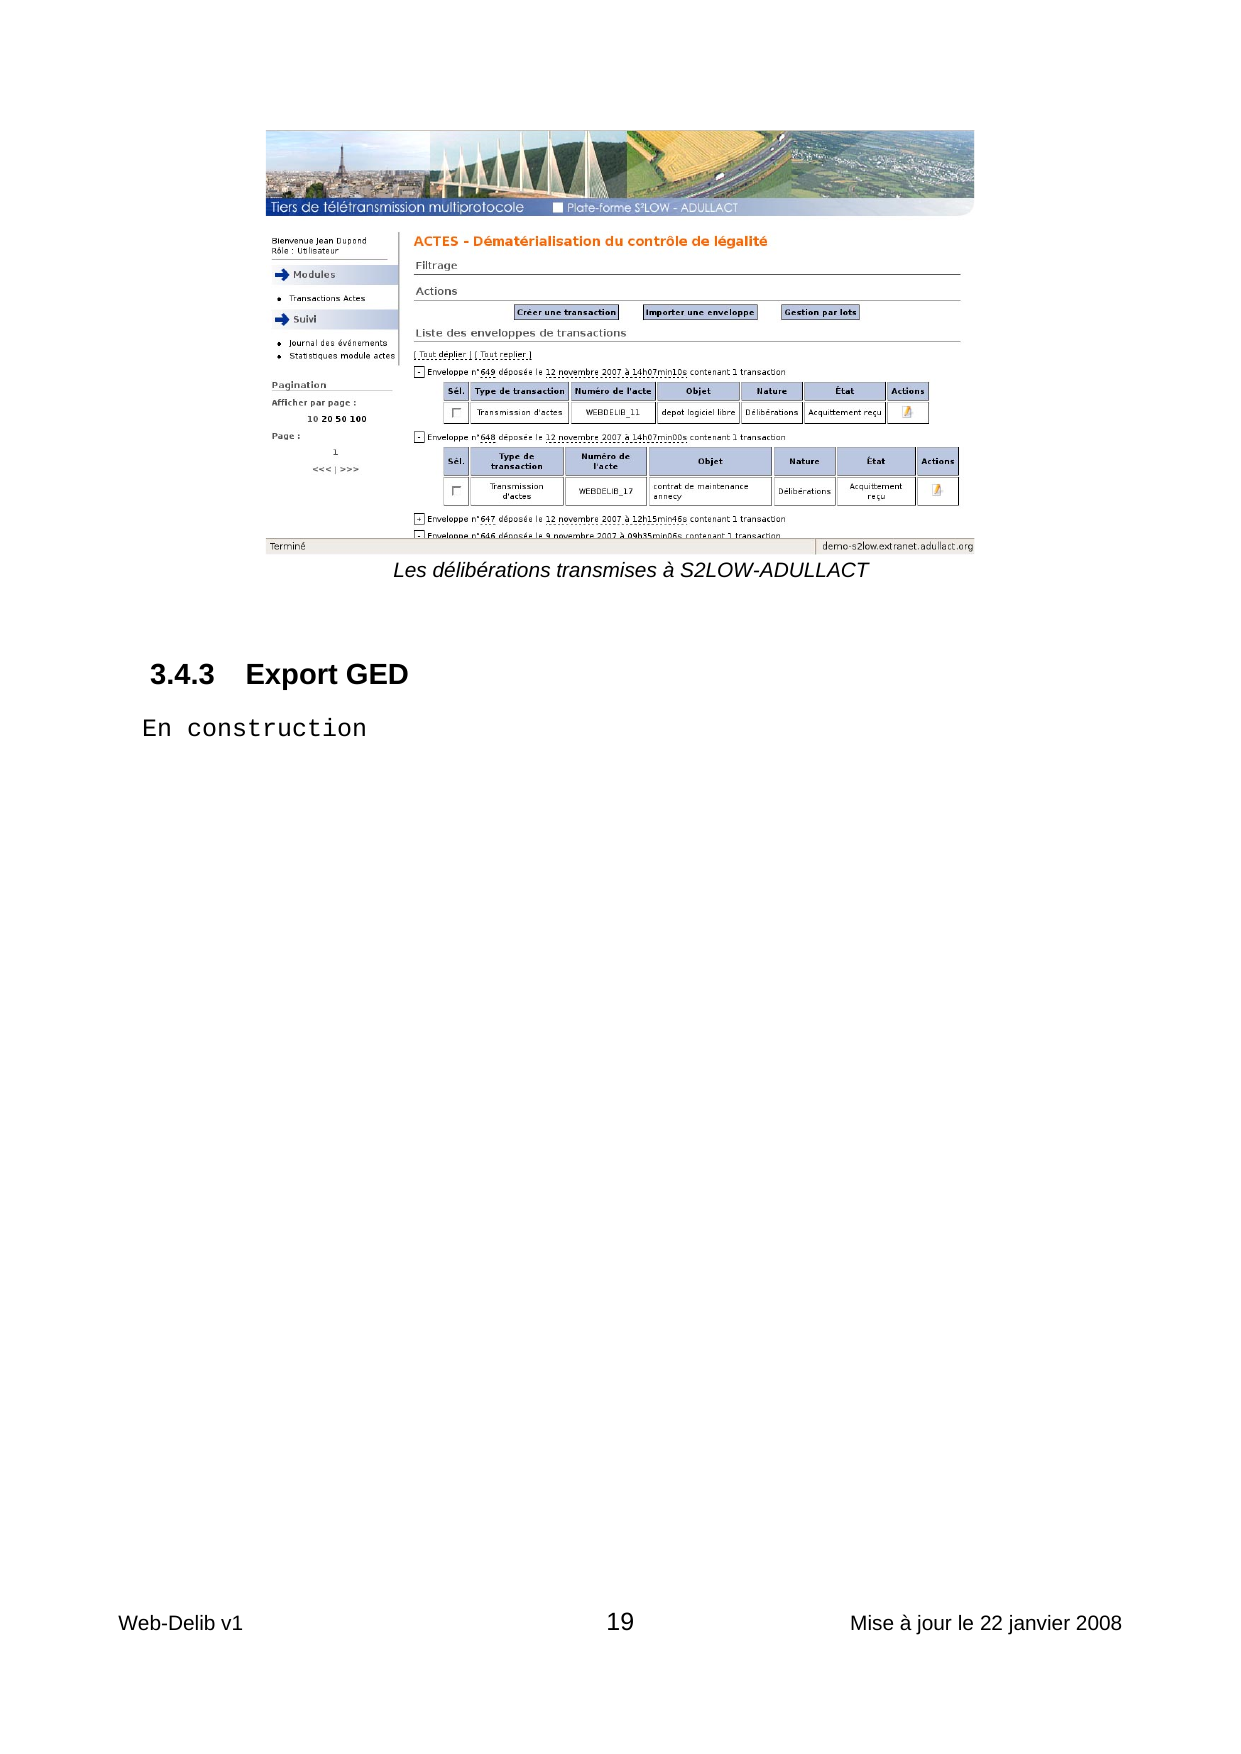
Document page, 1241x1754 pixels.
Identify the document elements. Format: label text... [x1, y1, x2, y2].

text En construction [118, 715, 1122, 743]
subtitle Export GED [118, 658, 1122, 691]
picture [265, 130, 975, 559]
text Les délibérations transmises à S2LOW-ADULLACT [118, 118, 1122, 582]
